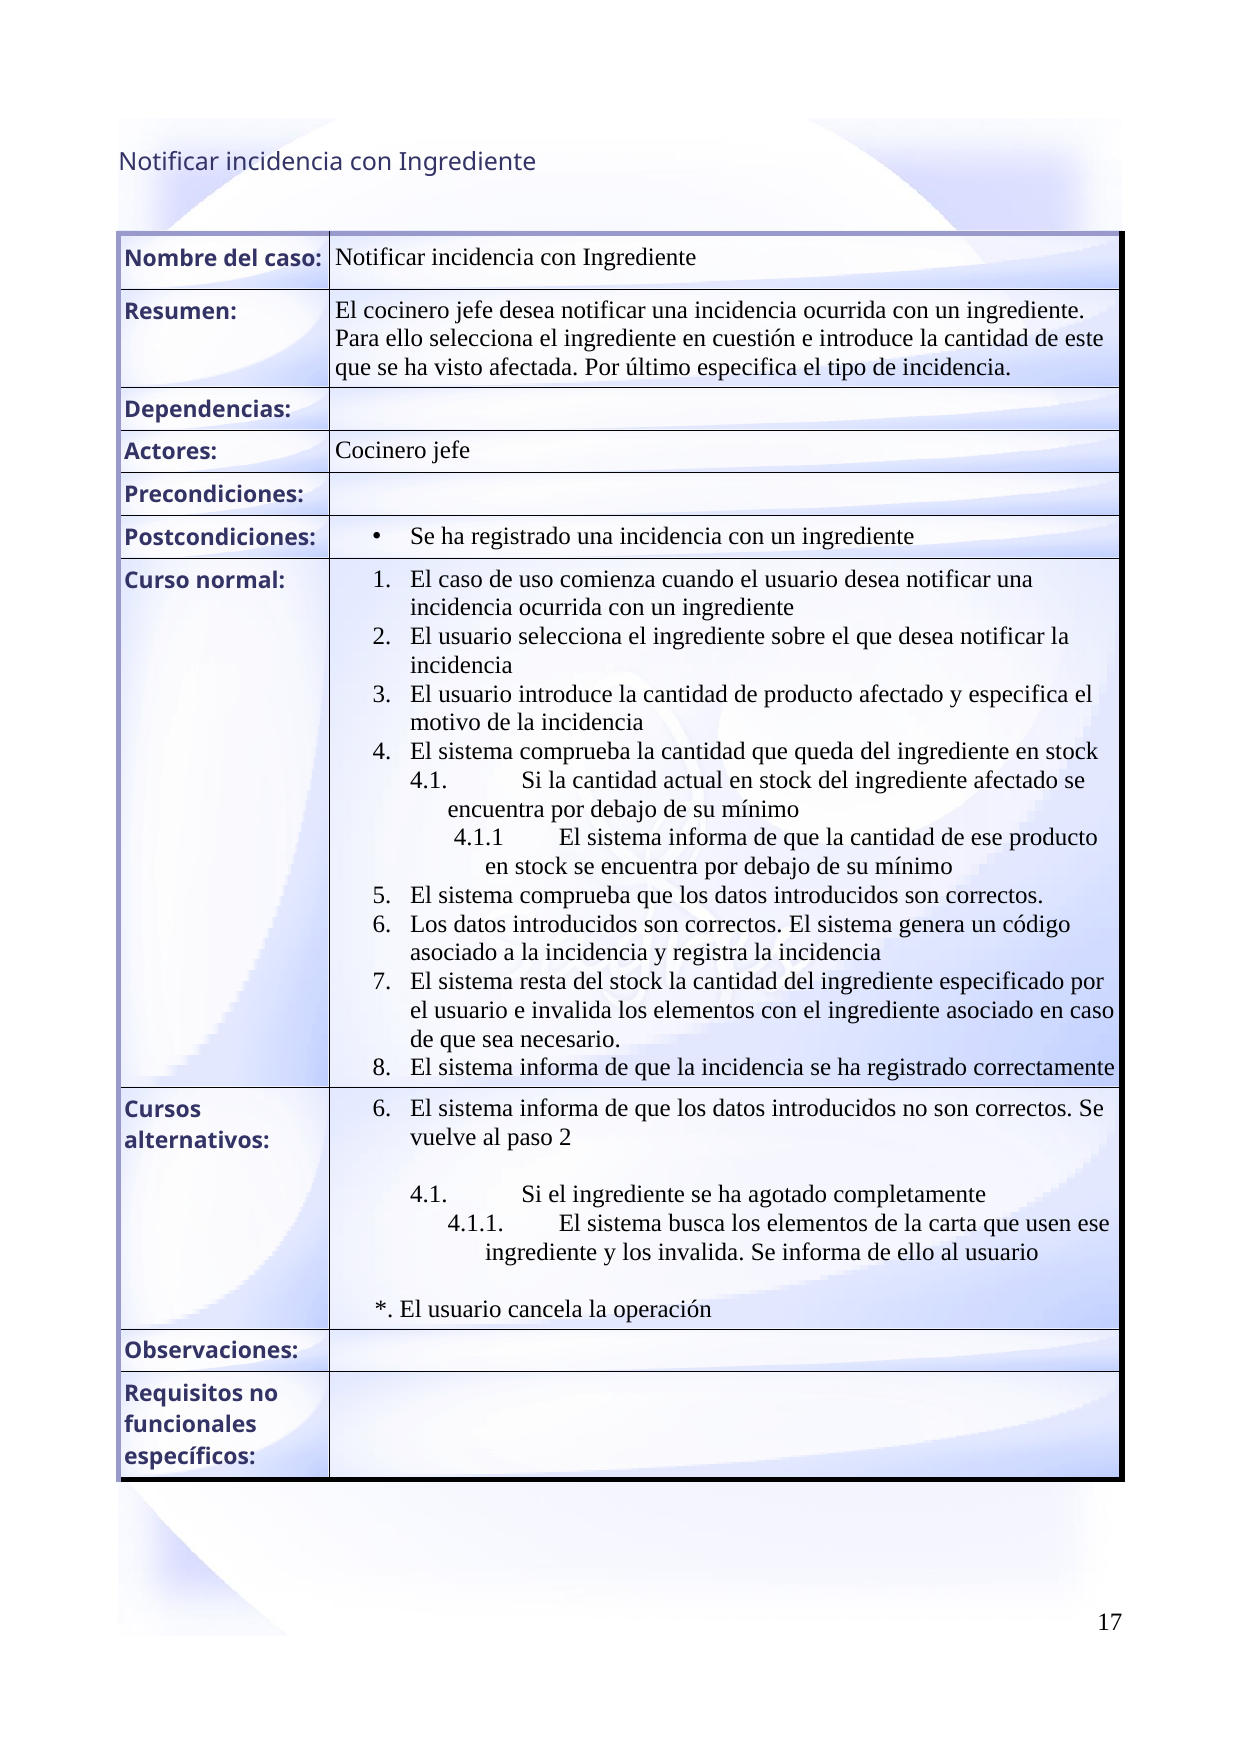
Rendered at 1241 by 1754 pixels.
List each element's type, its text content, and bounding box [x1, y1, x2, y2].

table_cell El cocinero jefe desea notificar una incidencia ocurrida con un ingrediente. Para ello selecciona el ingrediente en cuestión e introduce la cantidad de este que se ha visto afectada. Por último especifica el tipo de incidencia. [330, 290, 1119, 387]
table_cell Postcondiciones: [121, 516, 329, 558]
picture [118, 177, 1122, 231]
picture [118, 1482, 1122, 1636]
table_cell Cocinero jefe [330, 431, 1119, 472]
table_cell Actores: [121, 431, 329, 472]
table_cell Resumen: [121, 290, 329, 387]
table_cell Observaciones: [121, 1330, 329, 1371]
table_cell [330, 388, 1119, 429]
table_cell El caso de uso comienza cuando el usuario desea notificar una incidencia ocurrida con un ingrediente El usuario selecciona el ingrediente sobre el que desea notificar la incidencia El usuario introduce la cantidad de producto afectado y especifica el motivo de la incidencia El sistema comprueba la cantidad que queda del ingrediente en stock Si la cantidad actual en stock del ingrediente afectado se encuentra por debajo de su mínimo El sistema informa de que la cantidad de ese producto en stock se encuentra por debajo de su mínimo El sistema comprueba que los datos introducidos son correctos. Los datos introducidos son correctos. El sistema genera un código asociado a la incidencia y registra la incidencia El sistema resta del stock la cantidad del ingrediente especificado por el usuario e invalida los elementos con el ingrediente asociado en caso de que sea necesario. El sistema informa de que la incidencia se ha registrado correctamente [330, 559, 1119, 1087]
table_cell Dependencias: [121, 388, 329, 429]
table_header Notificar incidencia con Ingrediente [330, 236, 1119, 289]
table_header Nombre del caso: [121, 236, 329, 289]
table_cell Se ha registrado una incidencia con un ingrediente [330, 516, 1119, 558]
table_cell Cursos alternativos: [121, 1088, 329, 1328]
table_cell Precondiciones: [121, 473, 329, 515]
table_cell Curso normal: [121, 559, 329, 1087]
picture [118, 118, 1122, 143]
table_cell El sistema informa de que los datos introducidos no son correctos. Se vuelve al paso 2 Si el ingrediente se ha agotado completamente El sistema busca los elementos de la carta que usen ese ingrediente y los invalida. Se informa de ello al usuario *. El usuario cancela la operación [330, 1088, 1119, 1328]
table_cell [330, 473, 1119, 515]
subtitle Notificar incidencia con Ingrediente [118, 143, 1122, 177]
table_cell [330, 1372, 1119, 1477]
table_cell [330, 1330, 1119, 1371]
table_cell Requisitos no funcionales específicos: [121, 1372, 329, 1477]
